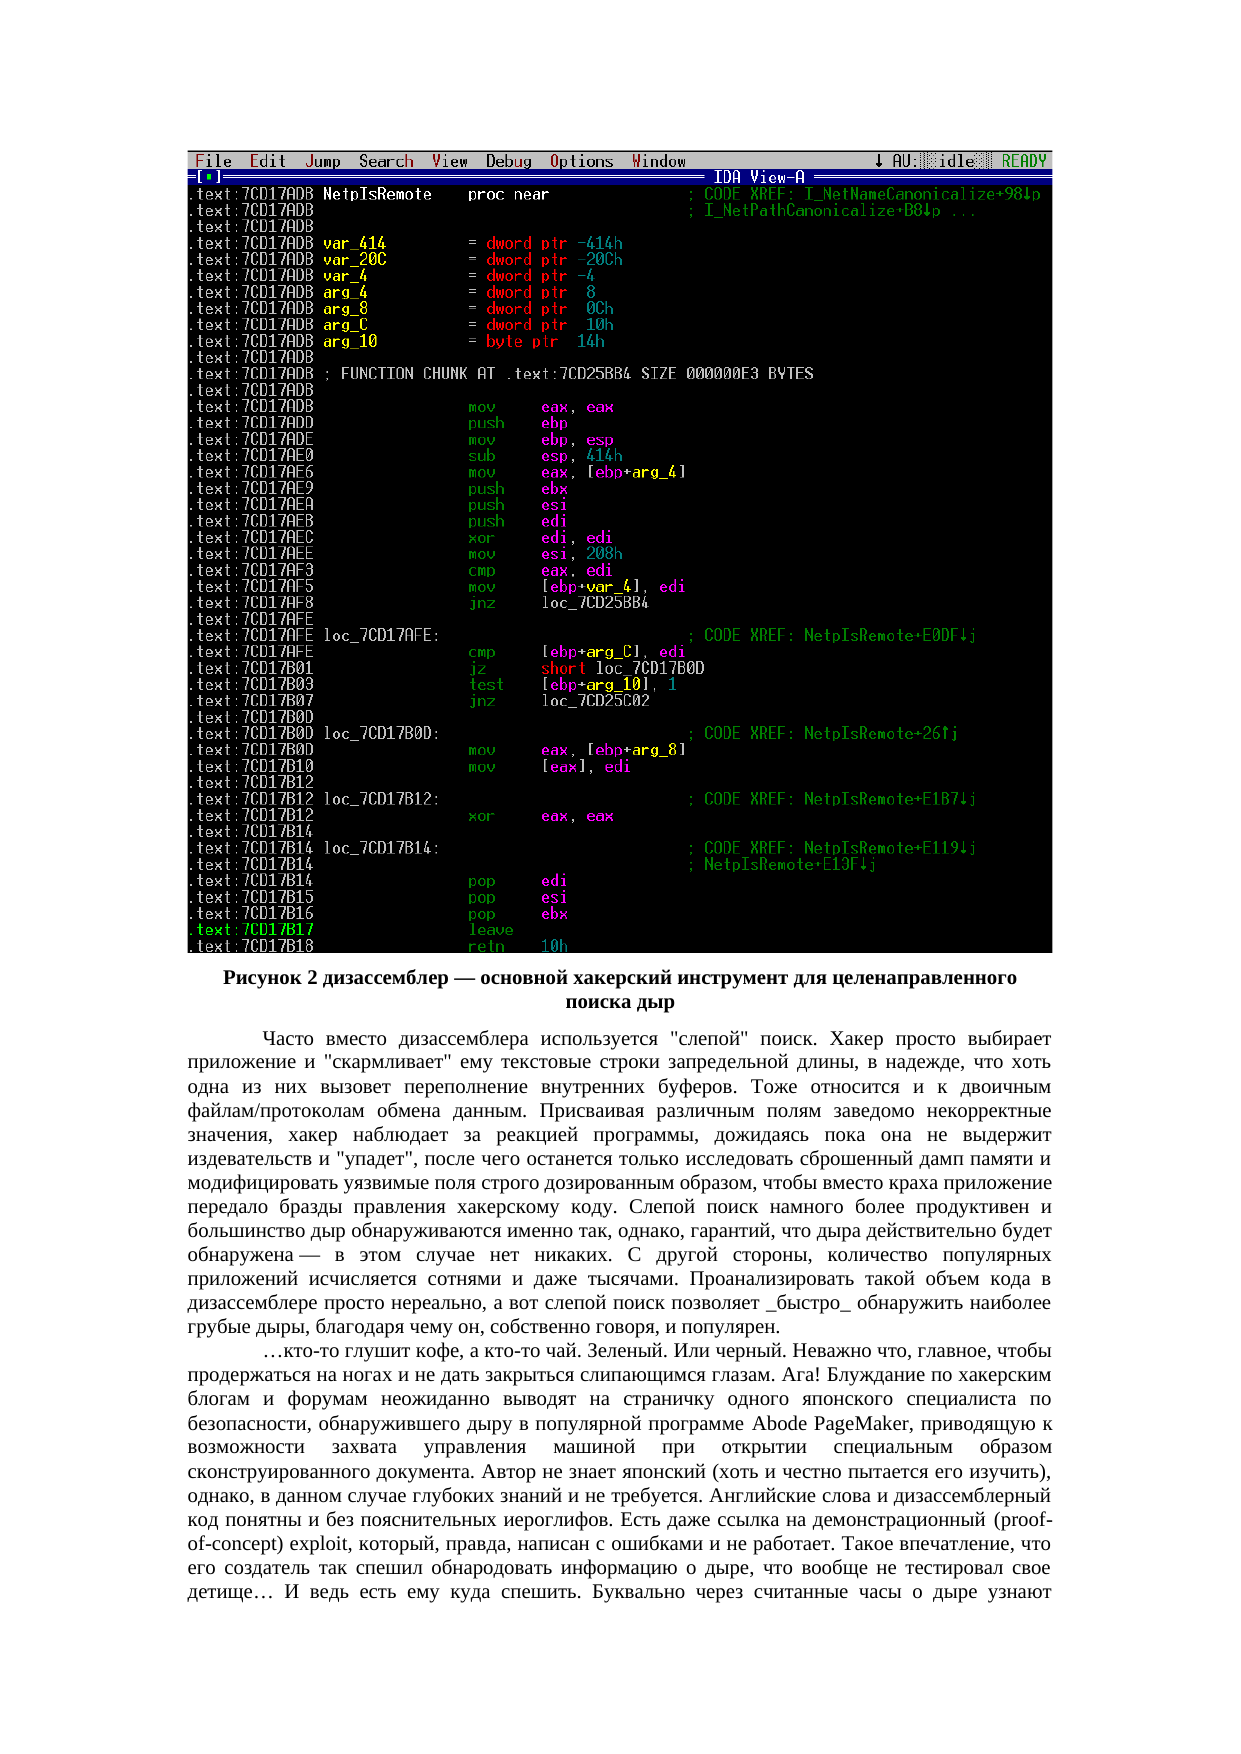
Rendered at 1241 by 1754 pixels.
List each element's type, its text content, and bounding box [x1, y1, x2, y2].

text …кто-то глушит кофе, а кто-то чай. Зеленый. Или черный. Неважно что, главное, чтобы продержаться на ногах и не дать закрыться слипающимся глазам. Ага! Блуждание по хакерским блогам и форумам неожиданно выводят на страничку одного японского специалиста по безопасности, обнаружившего дыру в популярной программе Abode PageMaker, приводящую к возможности захвата управления машиной при открытии специальным образом сконструированного документа. Автор не знает японский (хоть и честно пытается его изучить), однако, в данном случае глубоких знаний и не требуется. Английские слова и дизассемблерный код понятны и без пояснительных иероглифов. Есть даже ссылка на демонстрационный (proof-of-concept) exploit, который, правда, написан с ошибками и не работает. Такое впечатление, что его создатель так спешил обнародовать информацию о дыре, что вообще не тестировал свое детище… И ведь есть ему куда спешить. Буквально через считанные часы о дыре узнают [187, 1338, 1053, 1603]
text Часто вместо дизассемблера используется "слепой" поиск. Хакер просто выбирает приложение и "скармливает" ему текстовые строки запредельной длины, в надежде, что хоть одна из них вызовет переполнение внутренних буферов. Тоже относится и к двоичным файлам/протоколам обмена данным. Присваивая различным полям заведомо некорректные значения, хакер наблюдает за реакцией программы, дожидаясь пока она не выдержит издевательств и "упадет", после чего останется только исследовать сброшенный дамп памяти и модифицировать уязвимые поля строго дозированным образом, чтобы вместо краха приложение передало бразды правления хакерскому коду. Слепой поиск намного более продуктивен и большинство дыр обнаруживаются именно так, однако, гарантий, что дыра действительно будет обнаружена — в этом случае нет никаких. С другой стороны, количество популярных приложений исчисляется сотнями и даже тысячами. Проанализировать такой объем кода в дизассемблере просто нереально, а вот слепой поиск позволяет _быстро_ обнаружить наиболее грубые дыры, благодаря чему он, собственно говоря, и популярен. [187, 1025, 1053, 1338]
picture [187, 150, 1053, 953]
text Рисунок 2 дизассемблер — основной хакерский инструмент для целенаправленного поиска дыр [187, 965, 1053, 1013]
